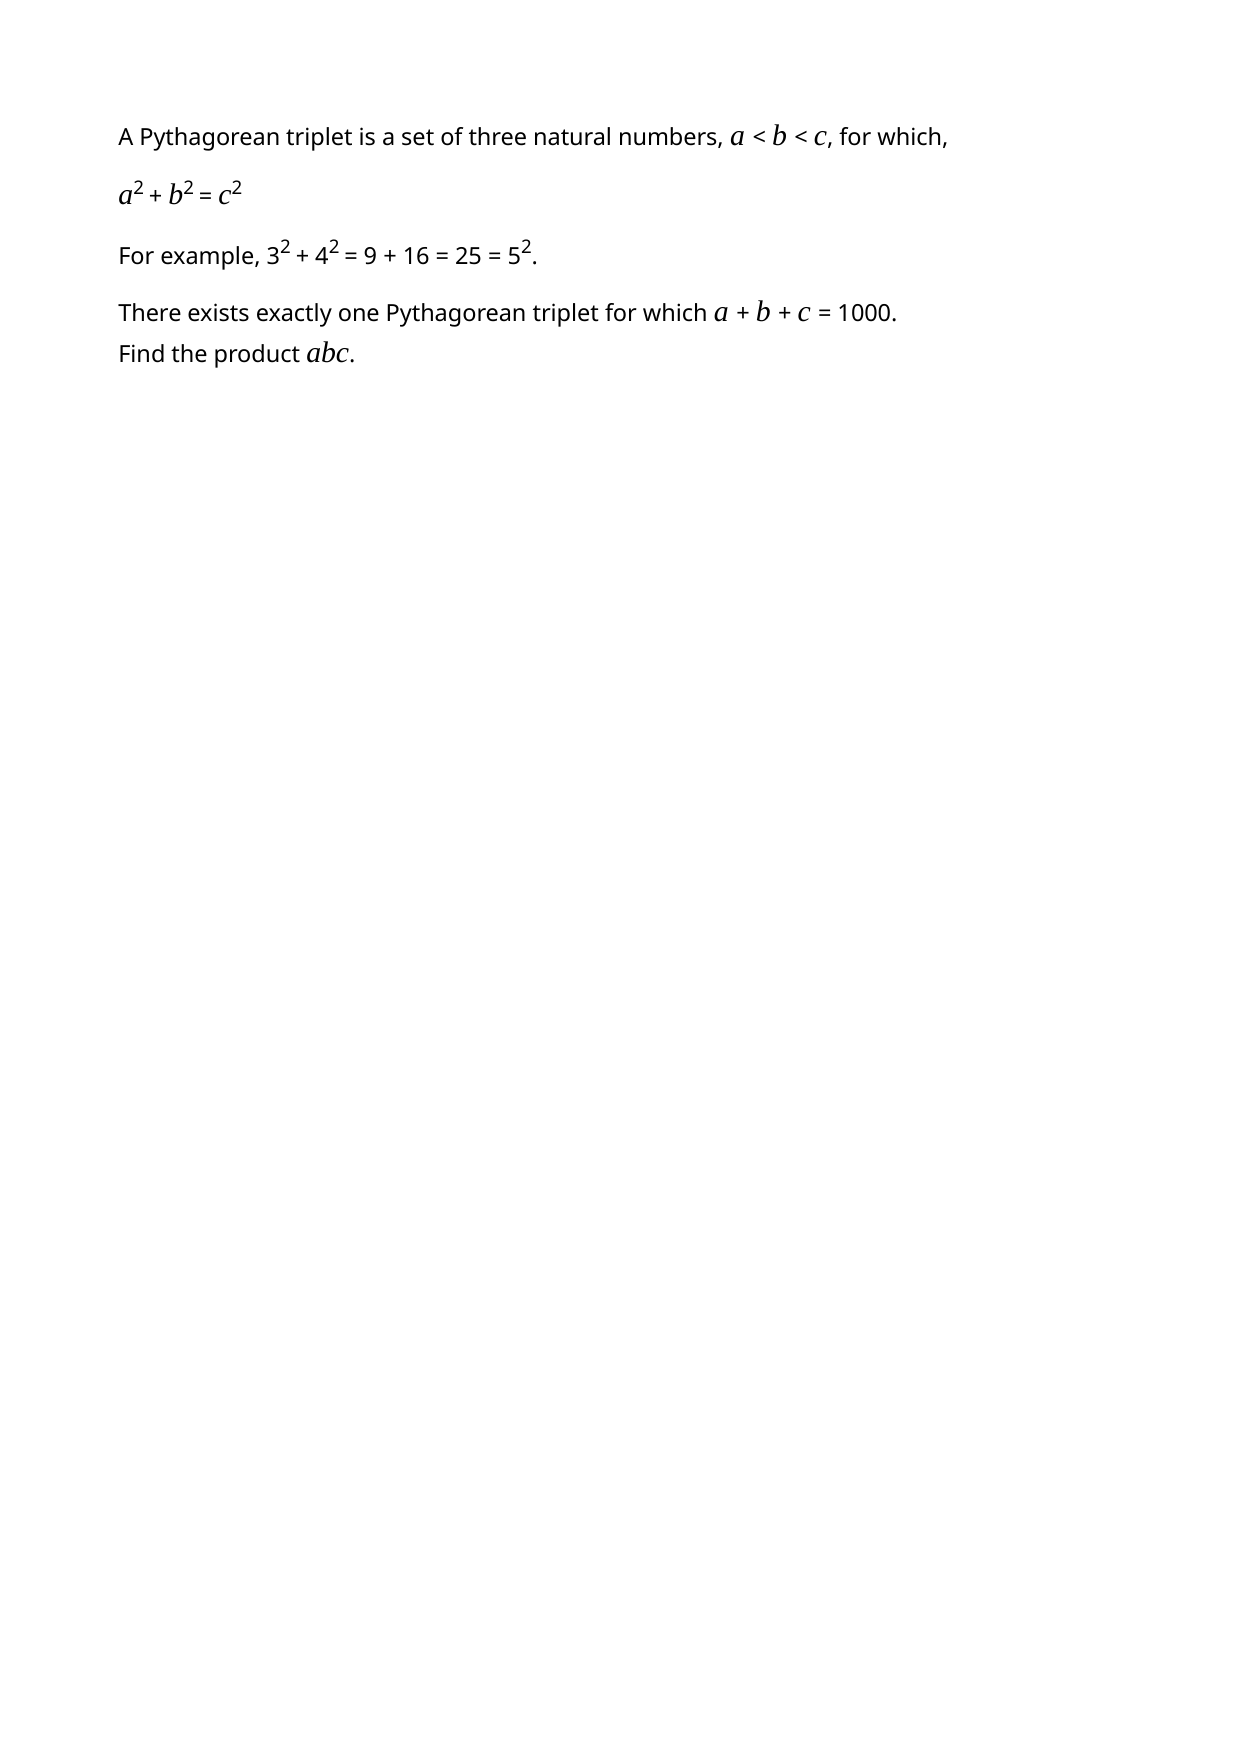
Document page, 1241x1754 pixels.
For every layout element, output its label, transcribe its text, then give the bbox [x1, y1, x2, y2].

text A Pythagorean triplet is a set of three natural numbers, a < b < c, for which, [118, 118, 1122, 153]
text There exists exactly one Pythagorean triplet for which a + b + c = 1000. Find the product abc. [118, 293, 1122, 369]
text a2 + b2 = c2 [118, 174, 1122, 212]
text For example, 32 + 42 = 9 + 16 = 25 = 52. [118, 234, 1122, 271]
